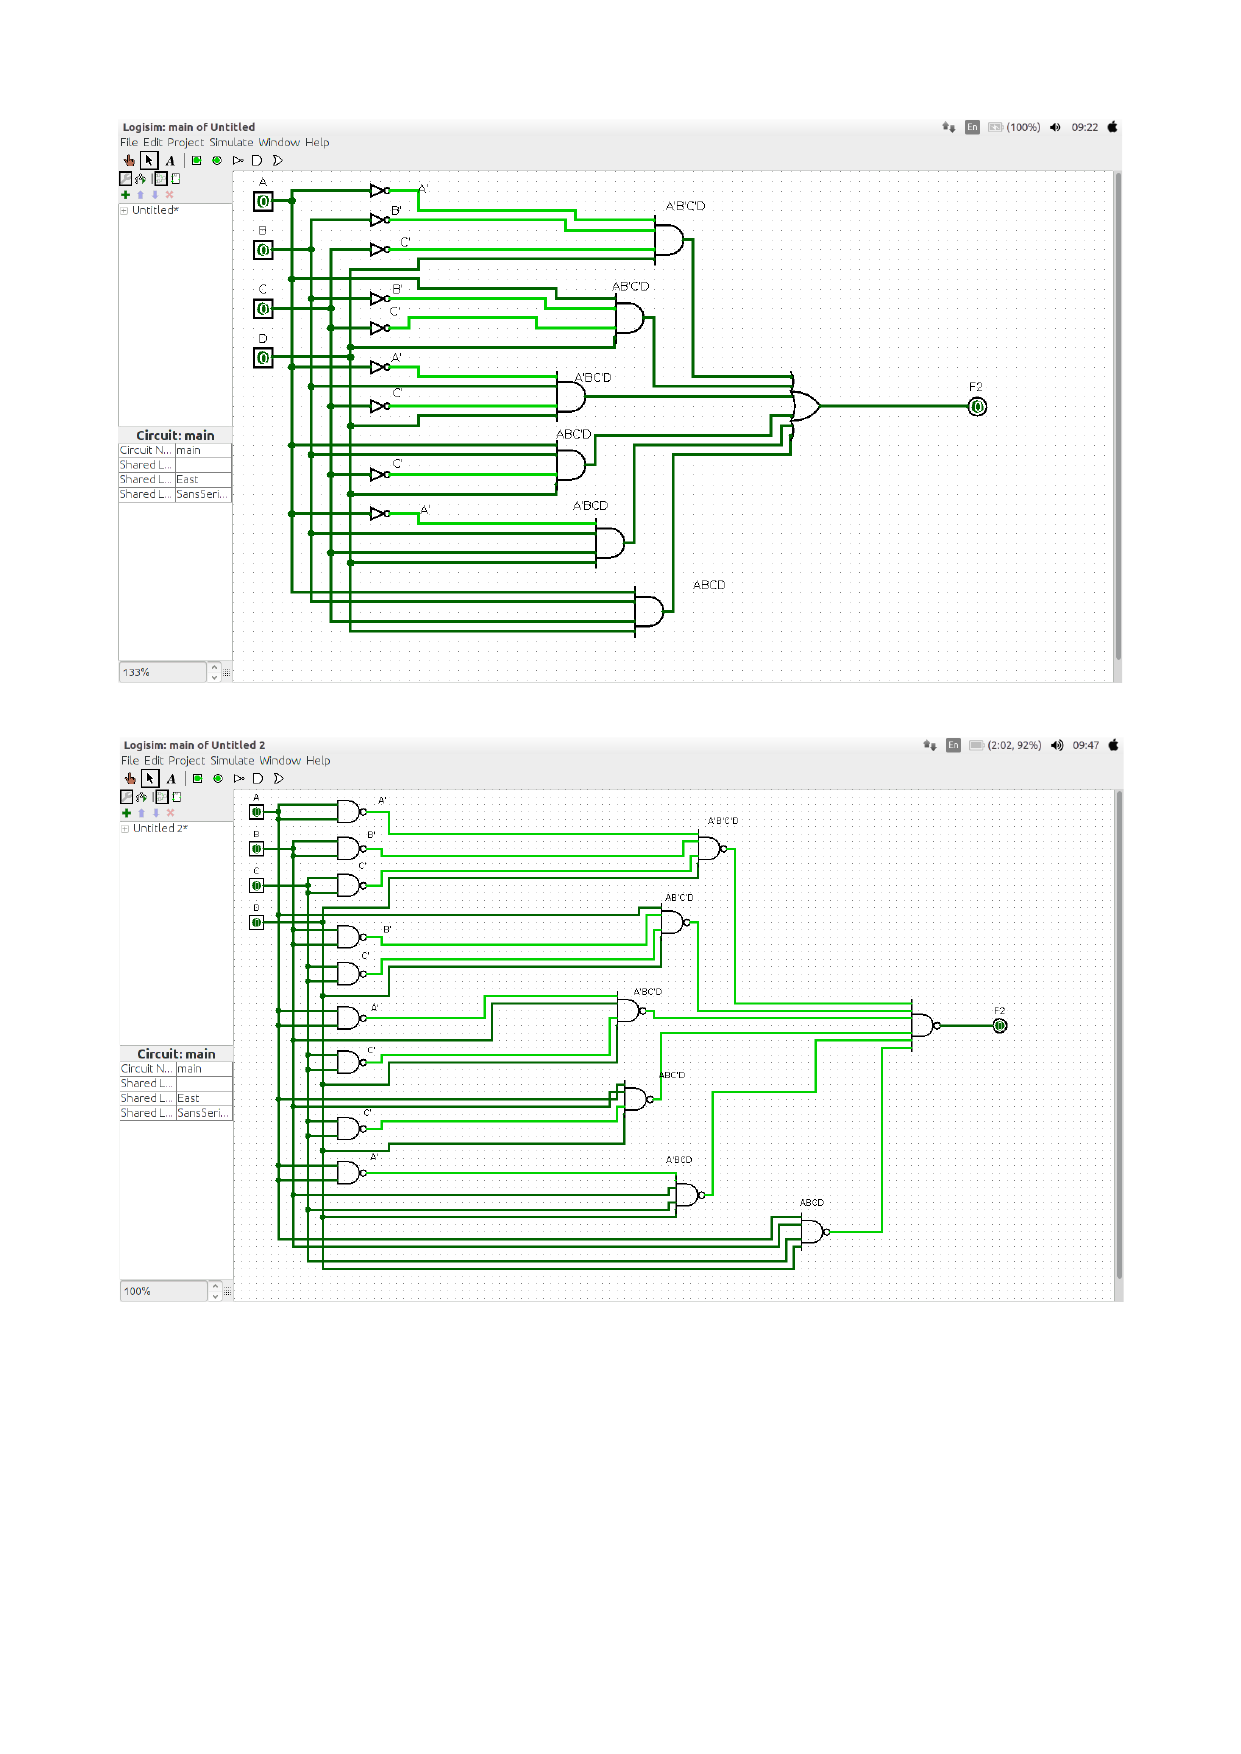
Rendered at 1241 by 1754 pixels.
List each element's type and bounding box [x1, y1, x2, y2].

picture [119, 736, 1124, 1302]
picture [118, 118, 1123, 683]
